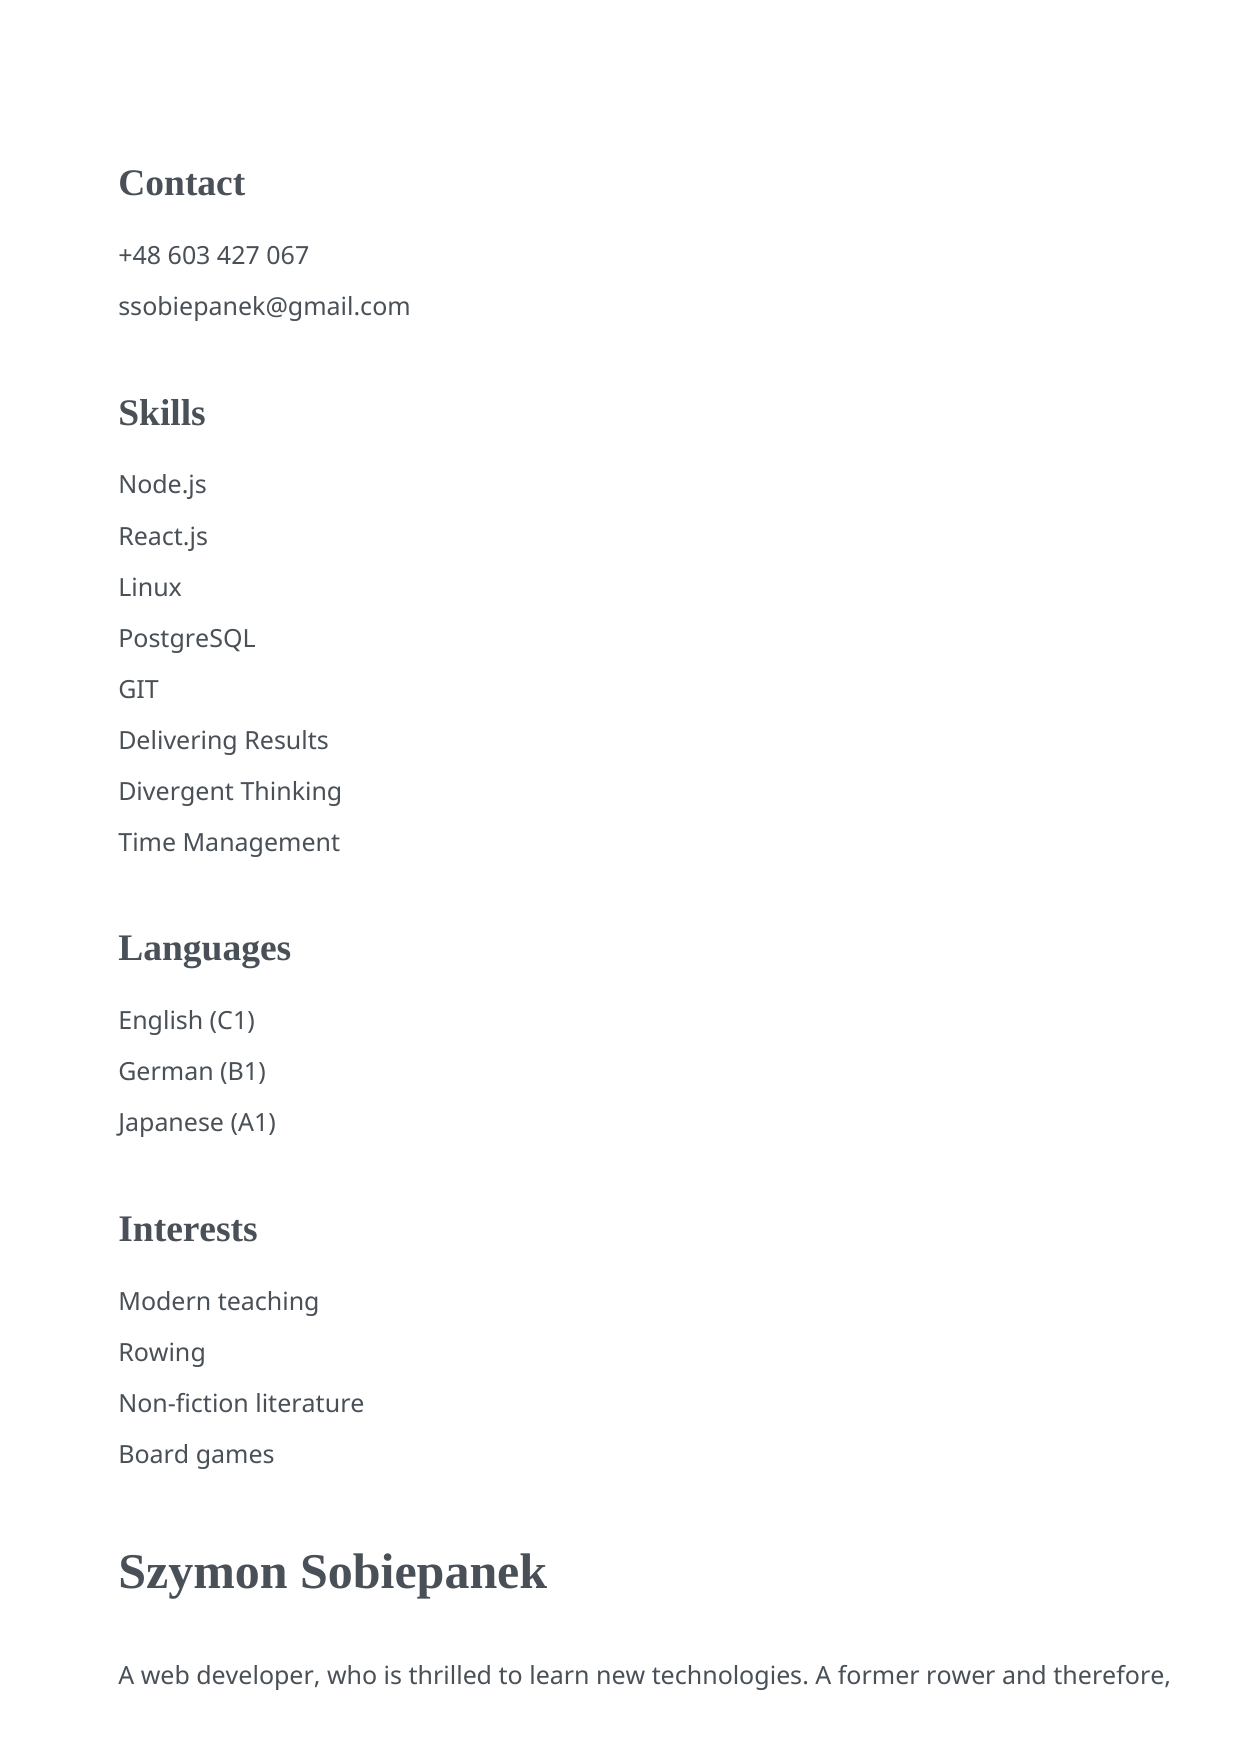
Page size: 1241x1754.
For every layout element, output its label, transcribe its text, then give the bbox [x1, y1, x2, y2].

subtitle Skills [118, 390, 1181, 433]
text English (C1) German (B1) Japanese (A1) [118, 1003, 1181, 1139]
subtitle Contact [118, 160, 1181, 203]
subtitle Interests [118, 1206, 1181, 1249]
text Node.js React.js Linux PostgreSQL GIT Delivering Results Divergent Thinking Time Management [118, 467, 1181, 858]
text +48 603 427 067 ssobiepanek@gmail.com [118, 238, 1181, 323]
subtitle Szymon Sobiepanek [118, 1542, 1181, 1600]
text Modern teaching Rowing Non-fiction literature Board games [118, 1284, 1181, 1471]
subtitle Languages [118, 926, 1181, 969]
text A web developer, who is thrilled to learn new technologies. A former rower and therefore, [118, 1658, 1181, 1692]
